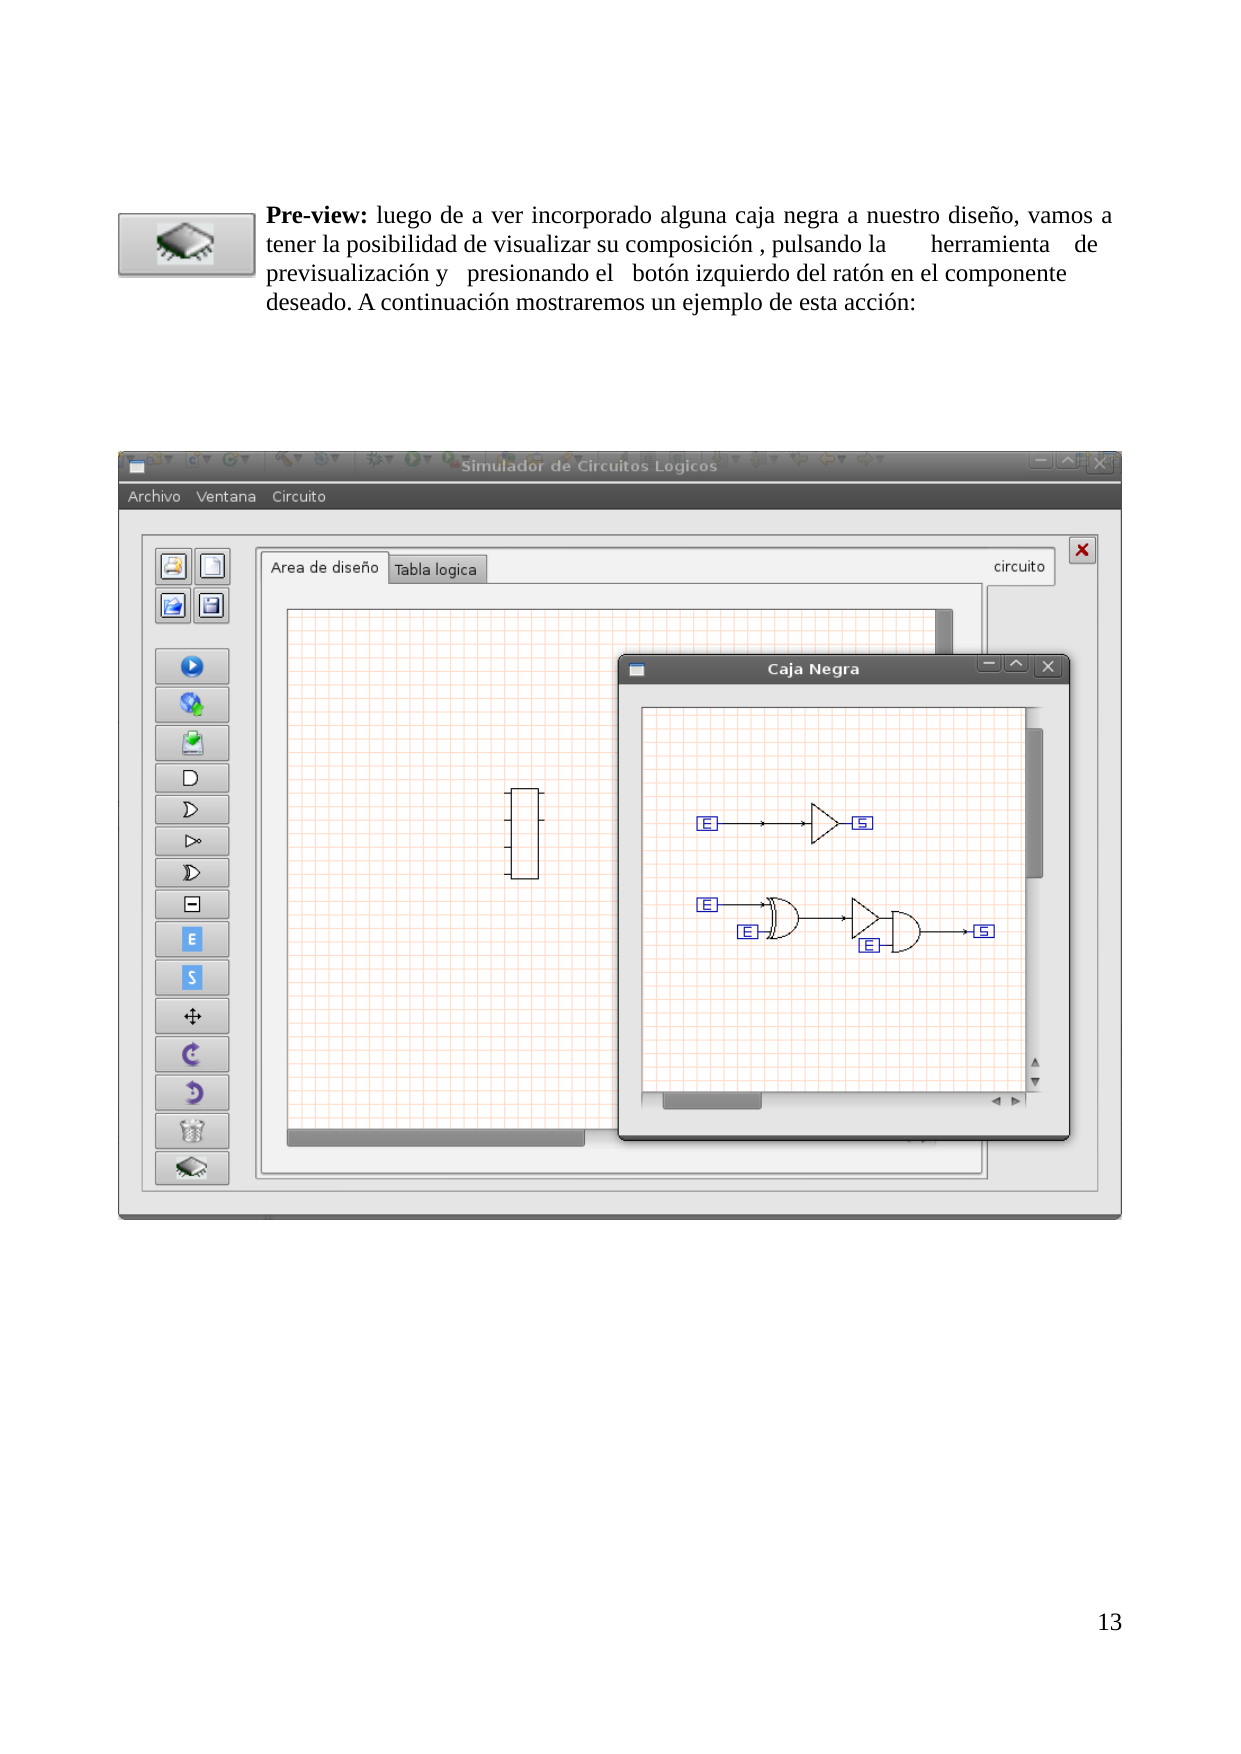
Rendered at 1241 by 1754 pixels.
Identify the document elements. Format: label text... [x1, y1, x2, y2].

picture [118, 451, 1122, 1220]
picture [118, 213, 256, 278]
text Pre-view: luego de a ver incorporado alguna caja negra a nuestro diseño, vamos a tener la posibilidad de visualizar su composición , pulsando la herramienta de previsualización y presionando el botón izquierdo del ratón en el componente deseado. A continuación mostraremos un ejemplo de esta acción: [118, 201, 1122, 316]
